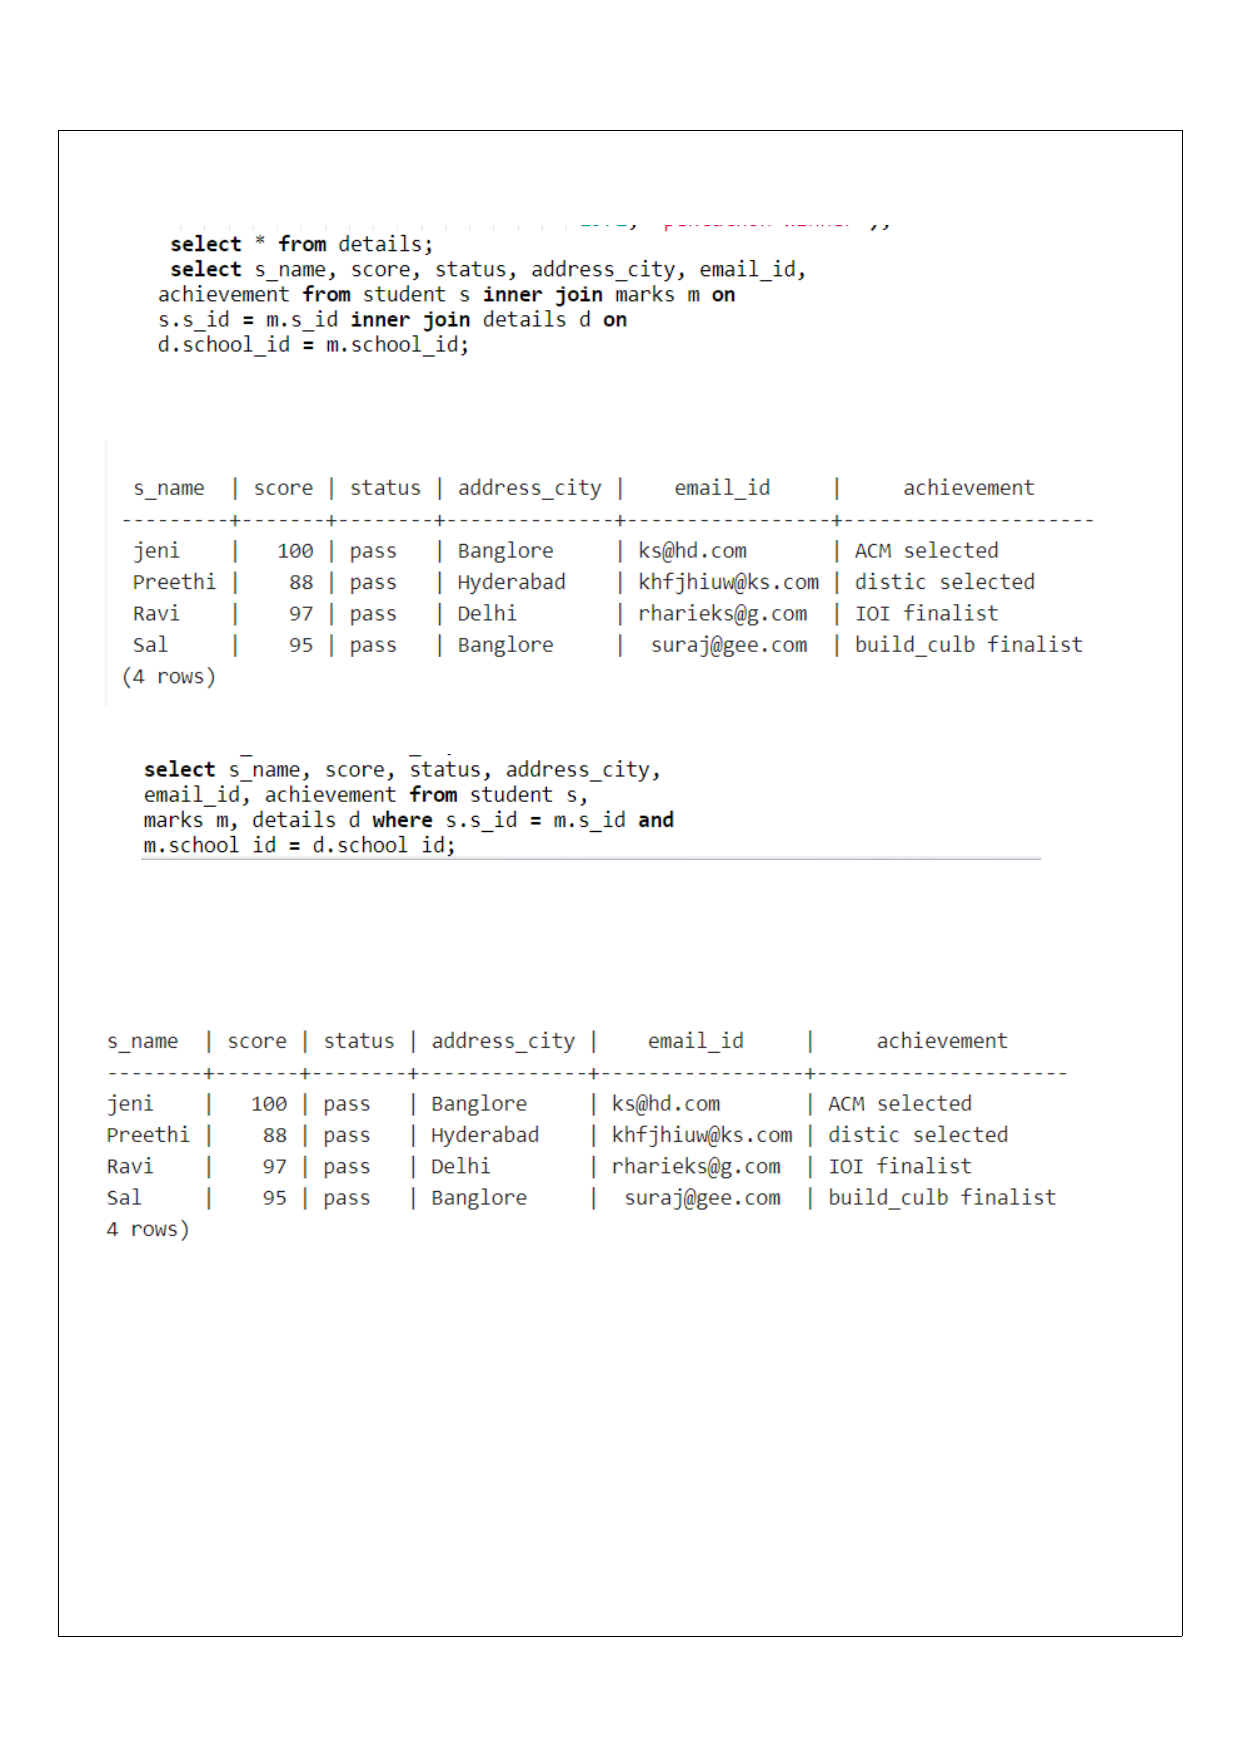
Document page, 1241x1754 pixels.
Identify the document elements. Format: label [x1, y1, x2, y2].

picture [104, 441, 1136, 706]
picture [104, 1008, 1153, 1285]
picture [154, 225, 1086, 358]
picture [141, 754, 1042, 860]
